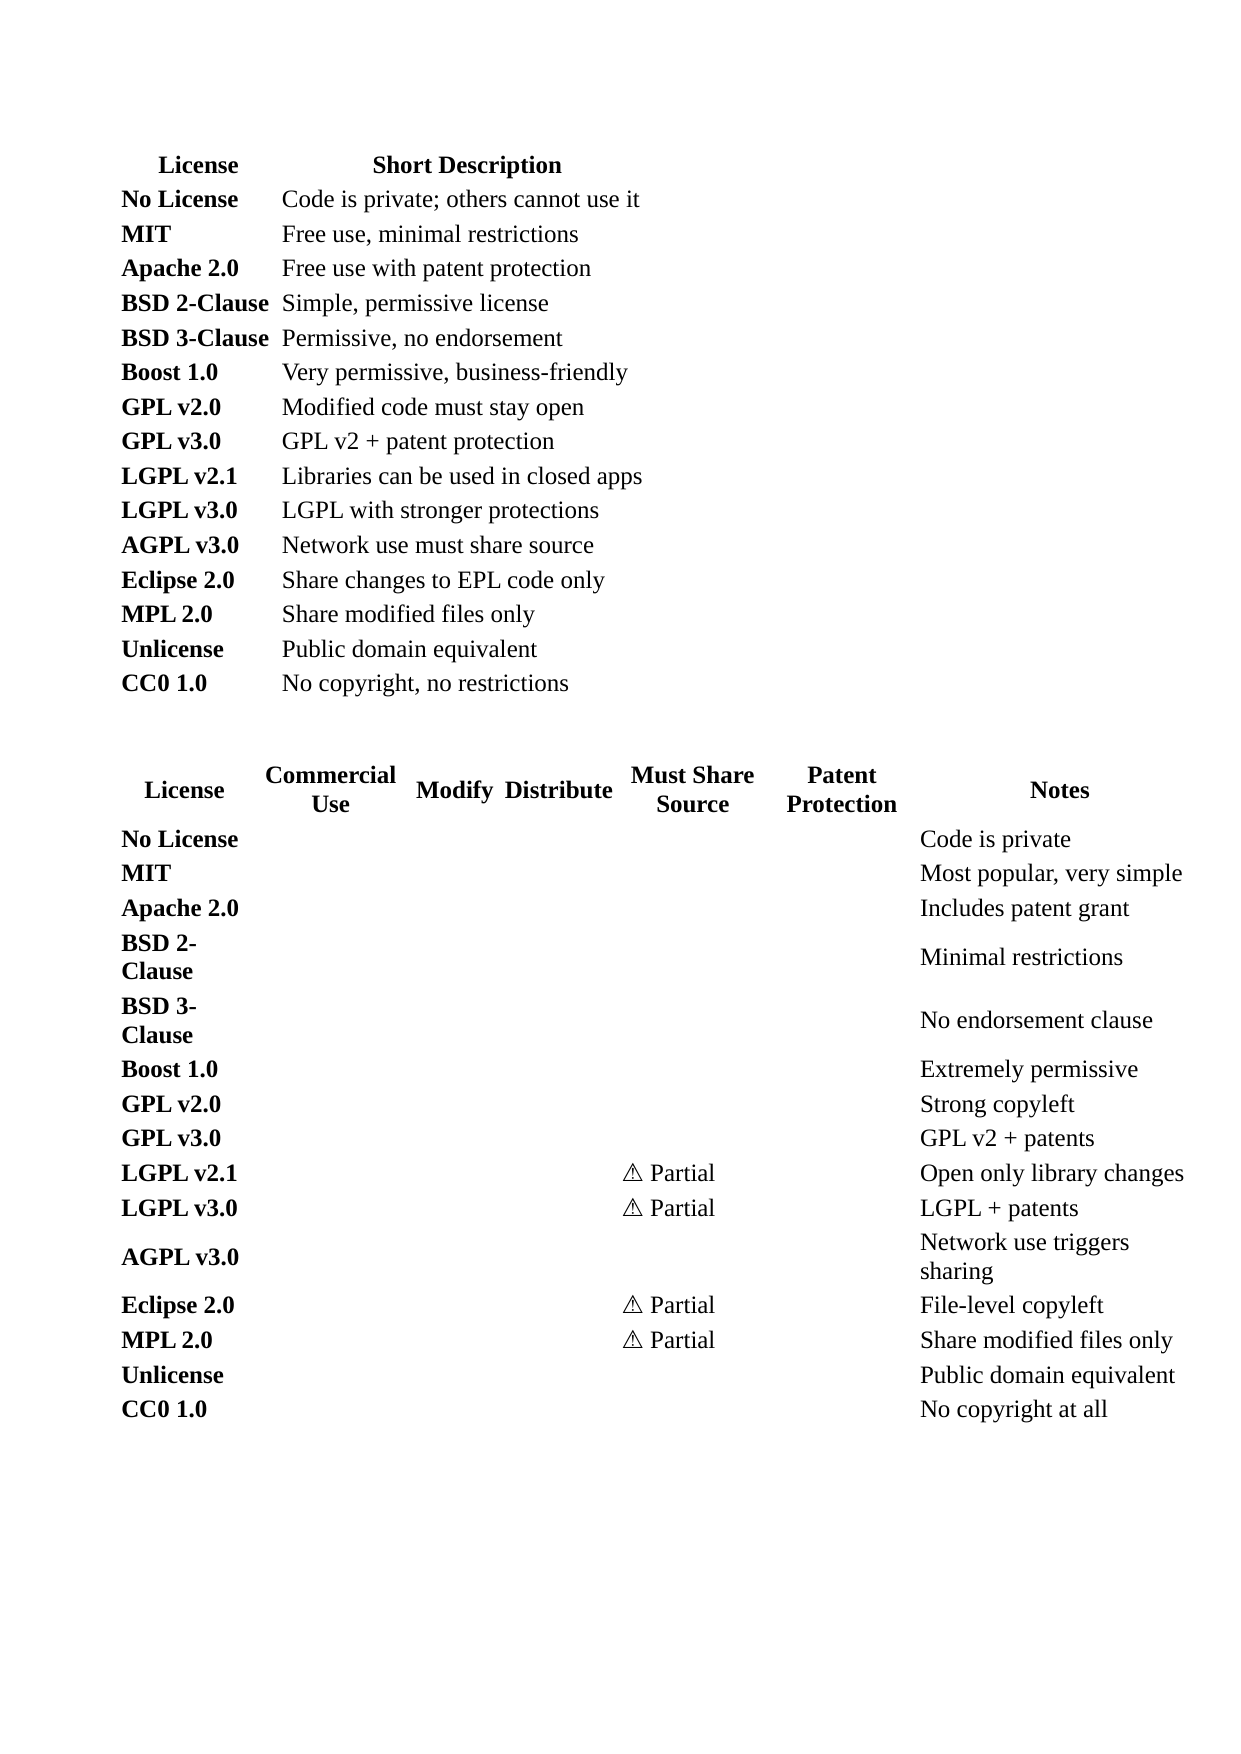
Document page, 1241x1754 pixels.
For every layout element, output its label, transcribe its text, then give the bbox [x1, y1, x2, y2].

table_cell ✅ [410, 1051, 499, 1086]
table_cell No License [118, 181, 279, 216]
table_header Must Share Source [619, 758, 766, 821]
table_cell No copyright, no restrictions [279, 666, 655, 700]
table_cell File-level copyleft [917, 1288, 1202, 1322]
table_cell Extremely permissive [917, 1051, 1202, 1086]
table_cell BSD 3-Clause [118, 320, 279, 354]
table_cell Unlicense [118, 1357, 251, 1391]
table_cell MIT [118, 216, 279, 251]
table_cell GPL v3.0 [118, 1121, 251, 1155]
table_cell ✅ [499, 1391, 618, 1426]
table_cell Share changes to EPL code only [279, 562, 655, 596]
table_cell ✅ [251, 1288, 410, 1322]
table_cell ✅ [251, 1086, 410, 1121]
table_header Commercial Use [251, 758, 410, 821]
table_cell Permissive, no endorsement [279, 320, 655, 354]
table_cell ✅ [619, 1086, 766, 1121]
table_cell ✅ [251, 1155, 410, 1190]
table_cell ✅ [410, 925, 499, 988]
table_cell ✅ [766, 1121, 917, 1155]
table_cell ❌ [251, 821, 410, 856]
table_cell ✅ [499, 856, 618, 890]
table_cell Code is private; others cannot use it [279, 181, 655, 216]
table_cell No License [118, 821, 251, 856]
table_cell Very permissive, business-friendly [279, 354, 655, 389]
table_cell ✅ [251, 856, 410, 890]
table_cell CC0 1.0 [118, 666, 279, 700]
table_cell ✅ [499, 1155, 618, 1190]
table_cell ❌ [766, 925, 917, 988]
table_cell ✅ [499, 1357, 618, 1391]
table_header Short Description [279, 147, 655, 181]
table_cell ✅ [251, 1190, 410, 1224]
table_cell ✅ [251, 925, 410, 988]
table_cell ✅ [499, 988, 618, 1051]
table_cell ✅ [499, 1121, 618, 1155]
table_cell ❌ [766, 1155, 917, 1190]
table_header Patent Protection [766, 758, 917, 821]
table_cell Share modified files only [279, 596, 655, 631]
table_cell ✅ [251, 1051, 410, 1086]
table_cell ❌ [766, 1391, 917, 1426]
table_cell LGPL v2.1 [118, 1155, 251, 1190]
table_cell BSD 3-Clause [118, 988, 251, 1051]
table_cell ⚠️ Partial [619, 1155, 766, 1190]
table_cell LGPL v3.0 [118, 493, 279, 527]
table_cell Eclipse 2.0 [118, 562, 279, 596]
table_cell Boost 1.0 [118, 354, 279, 389]
table_header License [118, 758, 251, 821]
table_cell LGPL v3.0 [118, 1190, 251, 1224]
table_cell Public domain equivalent [279, 631, 655, 666]
table_cell Free use, minimal restrictions [279, 216, 655, 251]
table_cell Simple, permissive license [279, 285, 655, 320]
table_cell ❌ [619, 821, 766, 856]
table_cell Open only library changes [917, 1155, 1202, 1190]
table_cell ✅ [251, 1391, 410, 1426]
table_header Notes [917, 758, 1202, 821]
table_cell Most popular, very simple [917, 856, 1202, 890]
table_cell ⚠️ Partial [619, 1322, 766, 1357]
table_cell ❌ [766, 856, 917, 890]
table_cell ✅ [619, 1121, 766, 1155]
table_cell Minimal restrictions [917, 925, 1202, 988]
table_cell ✅ [766, 1322, 917, 1357]
table_cell ✅ [410, 890, 499, 925]
table_cell ❌ [619, 925, 766, 988]
table_cell MIT [118, 856, 251, 890]
table_cell ❌ [619, 988, 766, 1051]
table_cell ✅ [499, 1051, 618, 1086]
table_cell Code is private [917, 821, 1202, 856]
table_cell ✅ [410, 1288, 499, 1322]
table_header Distribute [499, 758, 618, 821]
table_cell ✅ [251, 1357, 410, 1391]
table_cell BSD 2-Clause [118, 285, 279, 320]
table_cell ❌ [619, 1051, 766, 1086]
table_cell ❌ [619, 890, 766, 925]
table_cell ✅ [410, 1086, 499, 1121]
table_cell ❌ [766, 821, 917, 856]
table_cell ✅ [410, 1322, 499, 1357]
table_cell ✅ [410, 1391, 499, 1426]
table_cell AGPL v3.0 [118, 527, 279, 562]
table_cell Includes patent grant [917, 890, 1202, 925]
table_cell Network use must share source [279, 527, 655, 562]
table_cell LGPL with stronger protections [279, 493, 655, 527]
table_cell ❌ [619, 856, 766, 890]
table_cell ❌ [619, 1391, 766, 1426]
table_cell ✅ [499, 1190, 618, 1224]
table_cell ✅ [499, 890, 618, 925]
table_cell ✅ [499, 1322, 618, 1357]
table_cell ✅ [251, 1224, 410, 1288]
table_cell Unlicense [118, 631, 279, 666]
table_cell ✅ [499, 1224, 618, 1288]
table_cell ✅ [410, 1357, 499, 1391]
table_cell Free use with patent protection [279, 251, 655, 285]
table_cell AGPL v3.0 [118, 1224, 251, 1288]
table_header License [118, 147, 279, 181]
table_cell CC0 1.0 [118, 1391, 251, 1426]
table_cell ✅ [251, 1322, 410, 1357]
table_cell ❌ [499, 821, 618, 856]
table_cell MPL 2.0 [118, 1322, 251, 1357]
table_cell GPL v2.0 [118, 389, 279, 423]
table_cell Modified code must stay open [279, 389, 655, 423]
table_cell ❌ [766, 1086, 917, 1121]
table_cell ✅ [766, 1190, 917, 1224]
table_cell No endorsement clause [917, 988, 1202, 1051]
table_cell GPL v2 + patents [917, 1121, 1202, 1155]
table_cell BSD 2-Clause [118, 925, 251, 988]
table_cell GPL v3.0 [118, 424, 279, 458]
table_header Modify [410, 758, 499, 821]
table_cell ❌ [619, 1357, 766, 1391]
table_cell Eclipse 2.0 [118, 1288, 251, 1322]
table_cell Strong copyleft [917, 1086, 1202, 1121]
table_cell Libraries can be used in closed apps [279, 458, 655, 493]
table_cell GPL v2 + patent protection [279, 424, 655, 458]
table_cell ❌ [766, 1357, 917, 1391]
table_cell ✅ [251, 988, 410, 1051]
table_cell ✅ [619, 1224, 766, 1288]
table_cell Apache 2.0 [118, 890, 251, 925]
table_cell ✅ [410, 856, 499, 890]
table_cell ❌ [410, 821, 499, 856]
table_cell Apache 2.0 [118, 251, 279, 285]
table_cell LGPL v2.1 [118, 458, 279, 493]
table_cell Boost 1.0 [118, 1051, 251, 1086]
table_cell ✅ [410, 988, 499, 1051]
table_cell ✅ [410, 1121, 499, 1155]
table_cell ✅ [251, 890, 410, 925]
table_cell ✅ [499, 925, 618, 988]
table_cell ✅ [766, 1224, 917, 1288]
table_cell ⚠️ Partial [619, 1190, 766, 1224]
table_cell ✅ [410, 1224, 499, 1288]
table_cell ✅ [499, 1288, 618, 1322]
table_cell ✅ [410, 1155, 499, 1190]
table_cell ❌ [766, 1051, 917, 1086]
table_cell Share modified files only [917, 1322, 1202, 1357]
table_cell MPL 2.0 [118, 596, 279, 631]
table_cell ⚠️ Partial [619, 1288, 766, 1322]
table_cell ✅ [499, 1086, 618, 1121]
table_cell LGPL + patents [917, 1190, 1202, 1224]
table_cell ✅ [251, 1121, 410, 1155]
table_cell GPL v2.0 [118, 1086, 251, 1121]
table_cell ✅ [410, 1190, 499, 1224]
table_cell ❌ [766, 988, 917, 1051]
table_cell ✅ [766, 1288, 917, 1322]
table_cell Network use triggers sharing [917, 1224, 1202, 1288]
table_cell Public domain equivalent [917, 1357, 1202, 1391]
table_cell No copyright at all [917, 1391, 1202, 1426]
table_cell ✅ [766, 890, 917, 925]
